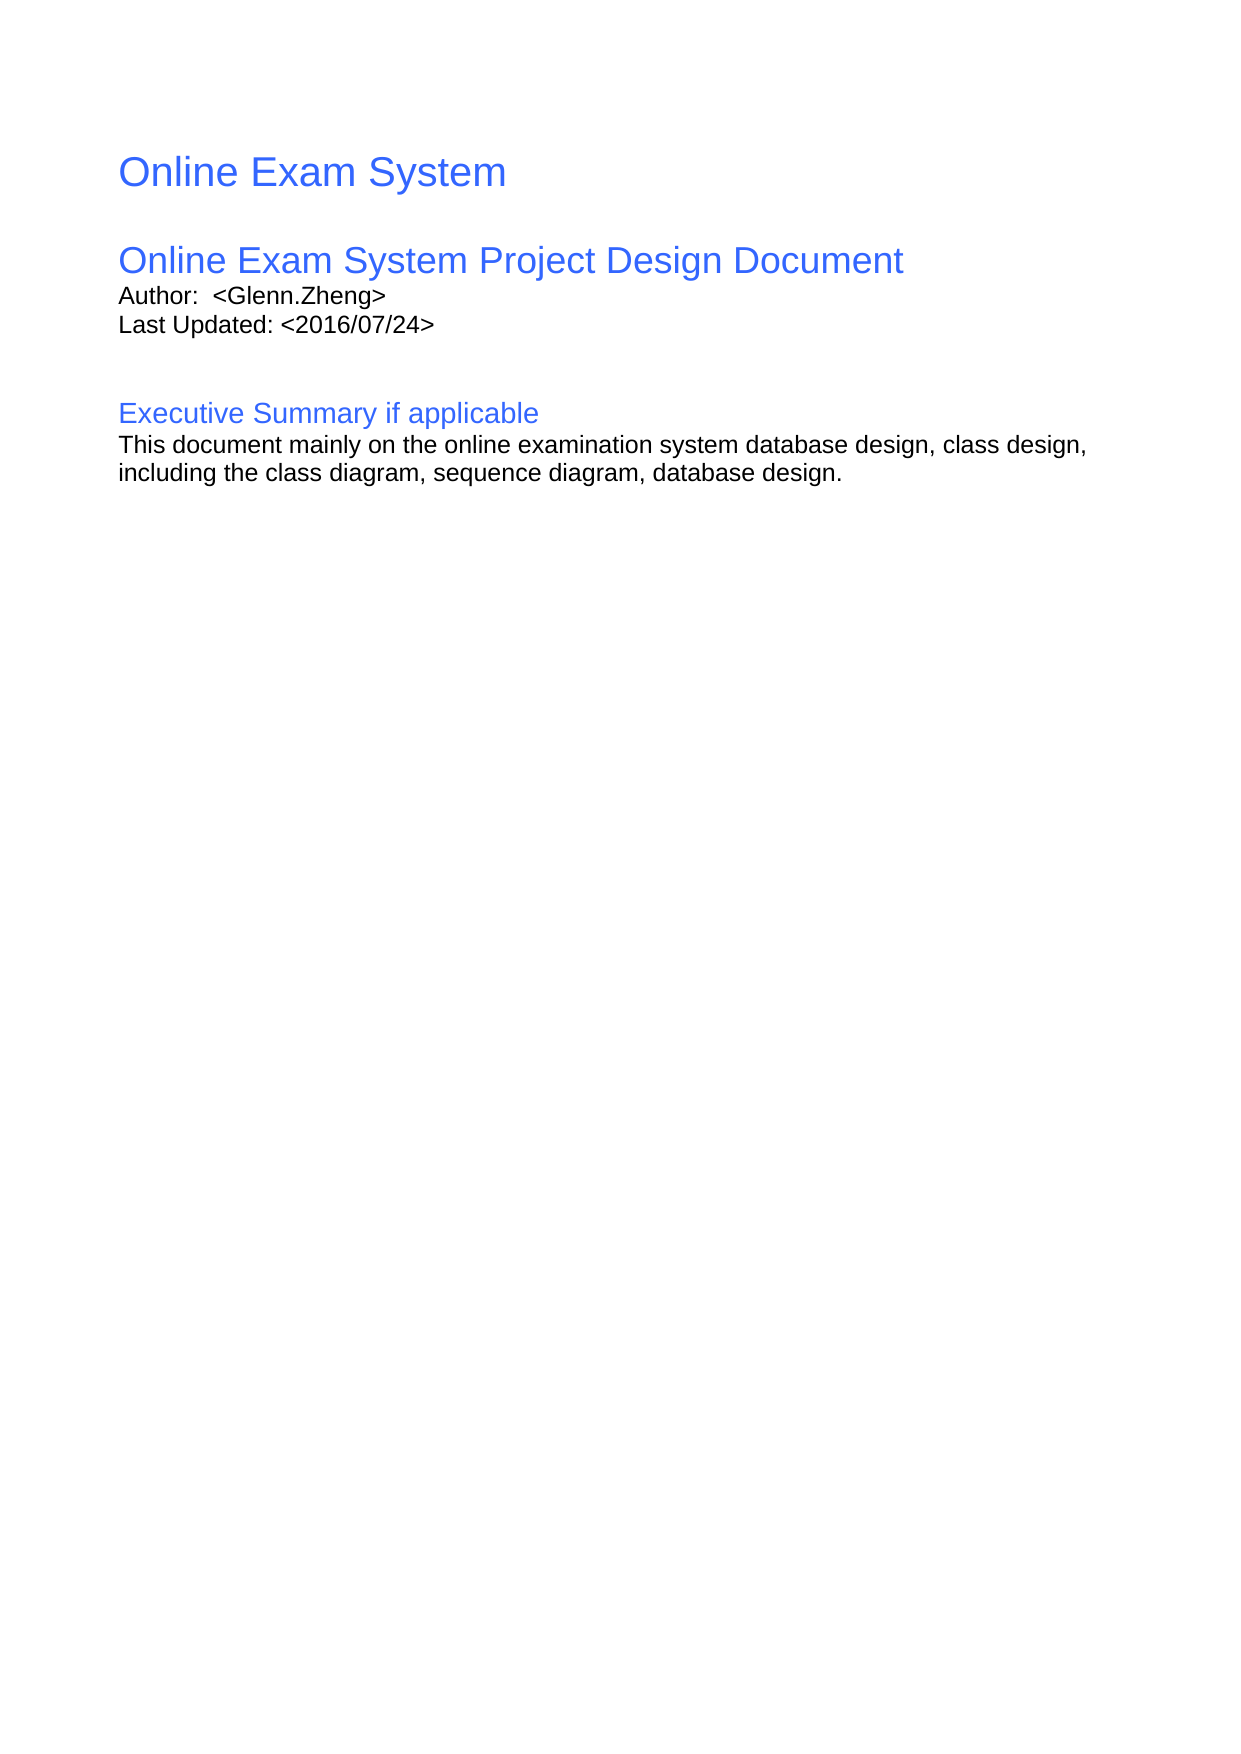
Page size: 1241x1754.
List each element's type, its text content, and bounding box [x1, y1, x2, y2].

text Online Exam System Project Design Document [118, 238, 1122, 281]
text This document mainly on the online examination system database design, class design, including the class diagram, sequence diagram, database design. [118, 429, 1122, 487]
text Executive Summary if applicable [118, 396, 1122, 429]
text Last Updated: <2016/07/24> [118, 310, 1122, 338]
text Online Exam System [118, 147, 1122, 195]
text Author: <Glenn.Zheng> [118, 281, 1122, 310]
